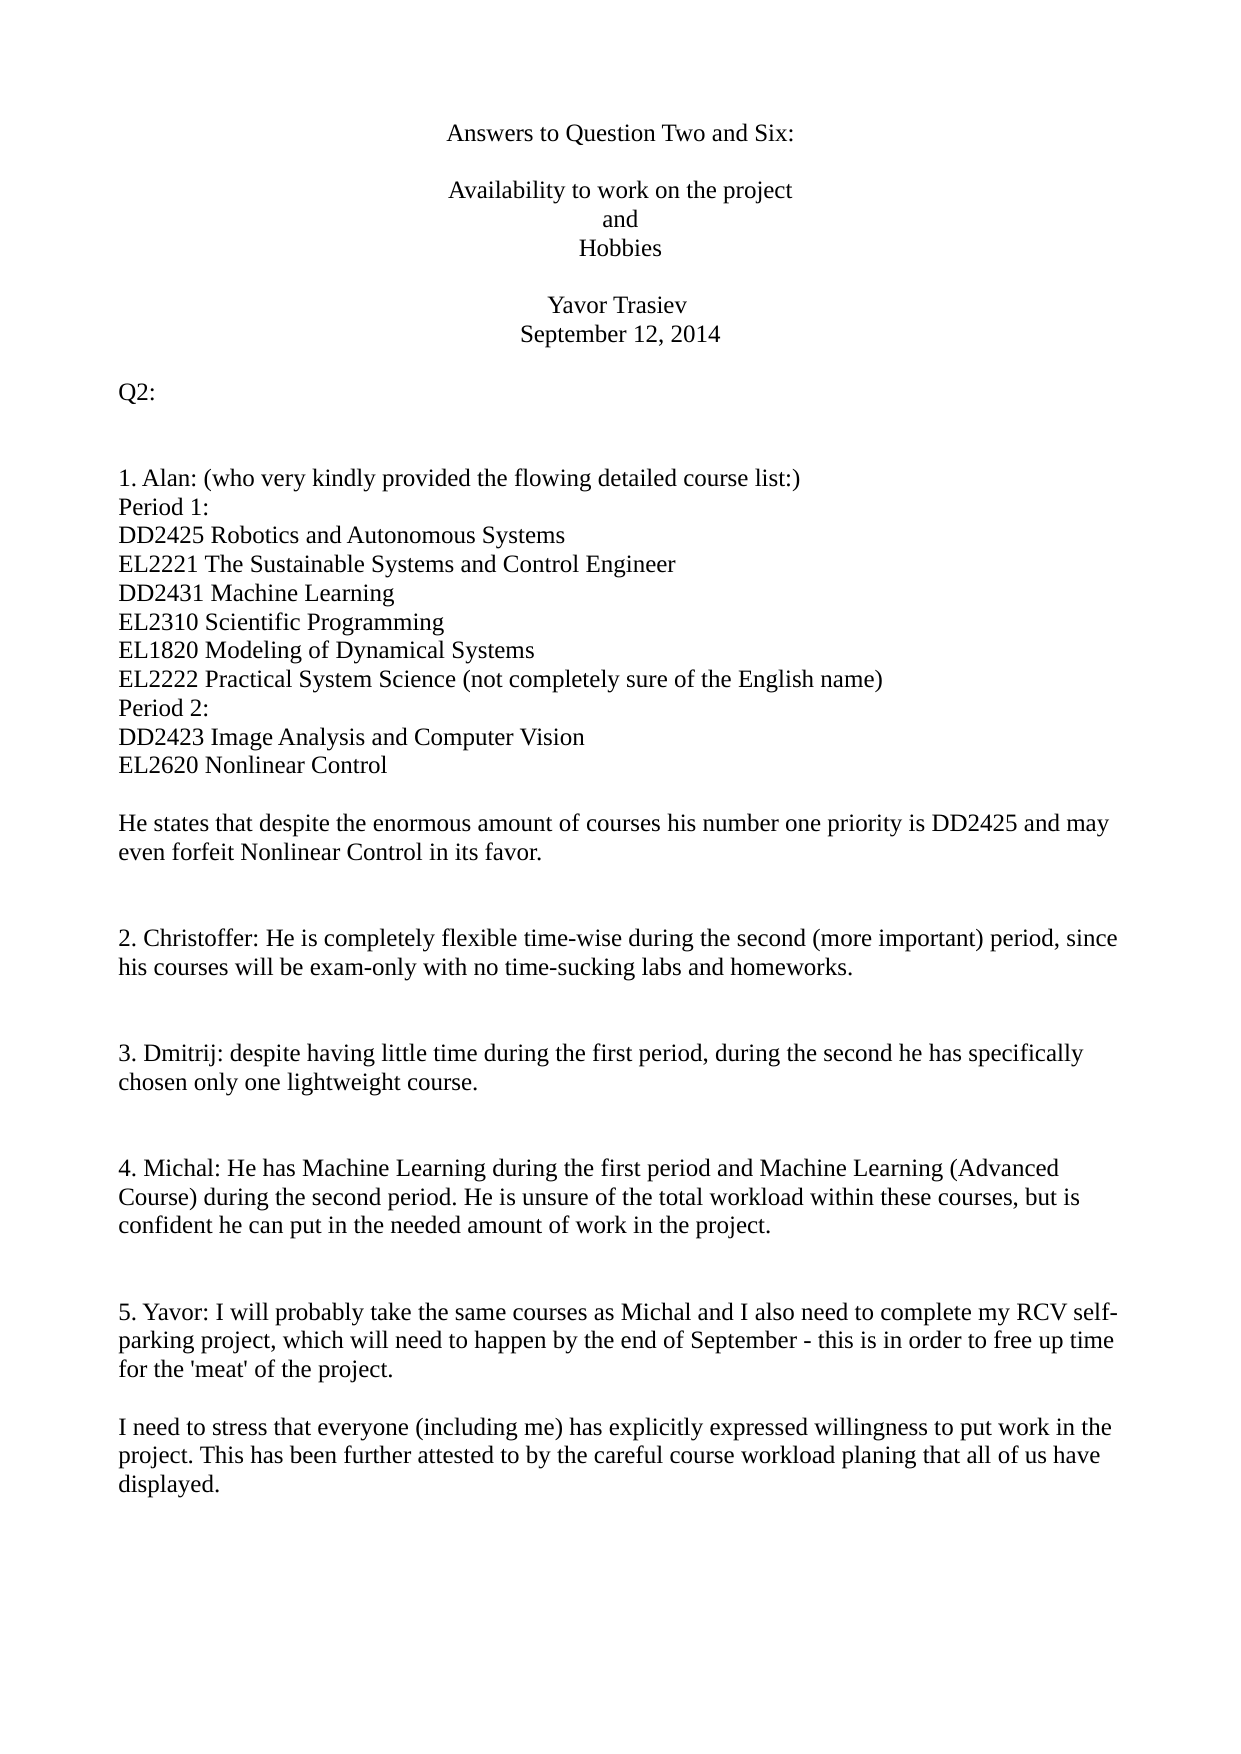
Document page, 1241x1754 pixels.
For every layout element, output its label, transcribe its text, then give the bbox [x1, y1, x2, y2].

text 1. Alan: (who very kindly provided the flowing detailed course list:) [118, 463, 1122, 492]
text EL2310 Scientific Programming [118, 607, 1122, 636]
text Yavor Trasiev [118, 291, 1122, 319]
text 5. Yavor: I will probably take the same courses as Michal and I also need to complete my RCV self-parking project, which will need to happen by the end of September - this is in order to free up time for the 'meat' of the project. [118, 1297, 1122, 1383]
text Answers to Question Two and Six: [118, 118, 1122, 147]
text and [118, 204, 1122, 233]
text EL2222 Practical System Science (not completely sure of the English name) [118, 664, 1122, 693]
text DD2425 Robotics and Autonomous Systems [118, 521, 1122, 549]
text Availability to work on the project [118, 176, 1122, 204]
text EL2221 The Sustainable Systems and Control Engineer [118, 549, 1122, 578]
text Q2: [118, 377, 1122, 406]
text September 12, 2014 [118, 319, 1122, 348]
text EL2620 Nonlinear Control [118, 751, 1122, 779]
text 2. Christoffer: He is completely flexible time-wise during the second (more important) period, since his courses will be exam-only with no time-sucking labs and homeworks. [118, 923, 1122, 981]
text Period 2: [118, 693, 1122, 722]
text I need to stress that everyone (including me) has explicitly expressed willingness to put work in the project. This has been further attested to by the careful course workload planing that all of us have displayed. [118, 1412, 1122, 1498]
text Hobbies [118, 233, 1122, 262]
text DD2431 Machine Learning [118, 578, 1122, 607]
text 4. Michal: He has Machine Learning during the first period and Machine Learning (Advanced Course) during the second period. He is unsure of the total workload within these courses, but is confident he can put in the needed amount of work in the project. [118, 1153, 1122, 1239]
text EL1820 Modeling of Dynamical Systems [118, 636, 1122, 664]
text DD2423 Image Analysis and Computer Vision [118, 722, 1122, 751]
text Period 1: [118, 492, 1122, 521]
text He states that despite the enormous amount of courses his number one priority is DD2425 and may even forfeit Nonlinear Control in its favor. [118, 808, 1122, 866]
text 3. Dmitrij: despite having little time during the first period, during the second he has specifically chosen only one lightweight course. [118, 1038, 1122, 1096]
